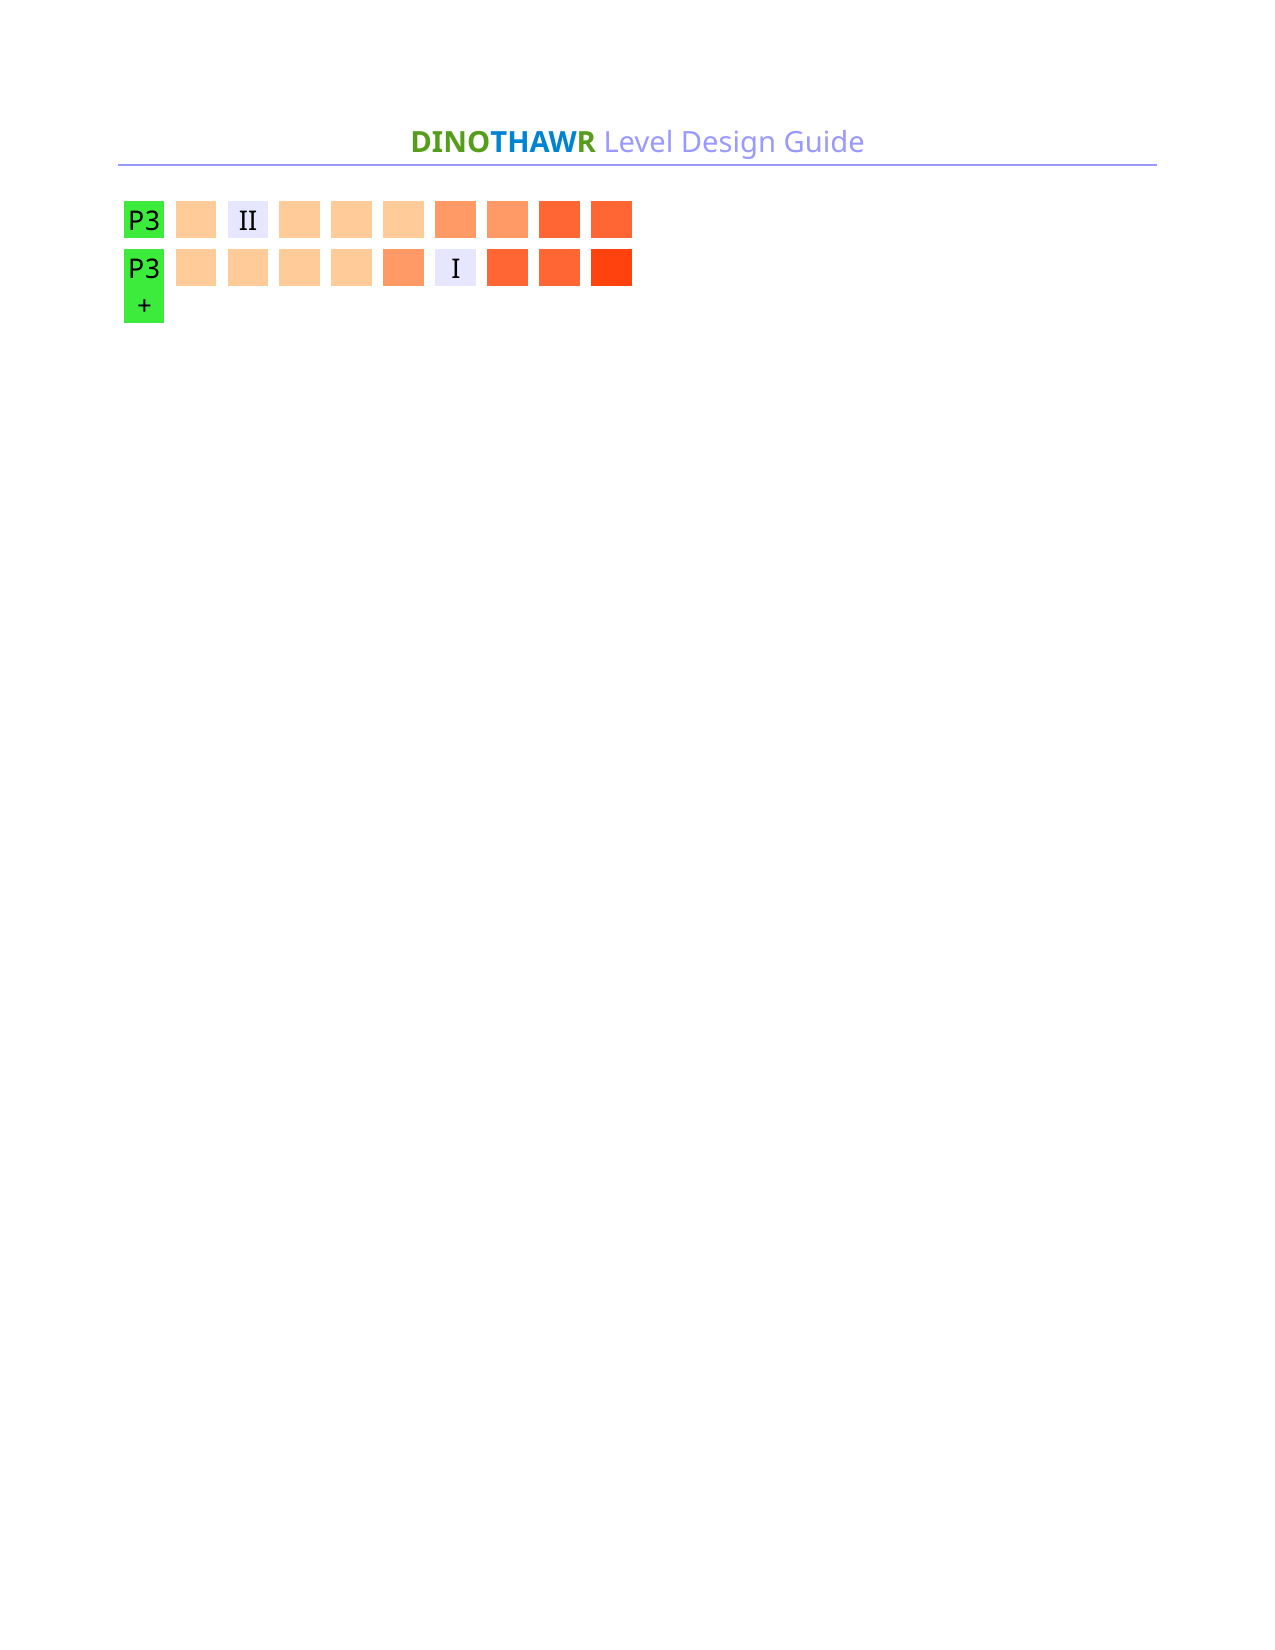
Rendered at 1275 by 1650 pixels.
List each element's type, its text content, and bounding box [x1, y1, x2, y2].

table_cell [274, 195, 326, 244]
table_cell [326, 195, 378, 244]
table_cell [378, 244, 430, 329]
table_cell [378, 195, 430, 244]
table_cell [482, 244, 533, 329]
table_cell [482, 195, 533, 244]
table_cell [585, 244, 637, 329]
table_cell P3 [118, 195, 170, 244]
table_cell [585, 195, 637, 244]
table_cell I [430, 244, 482, 329]
table_cell P3+ [118, 244, 170, 329]
table_cell II [222, 195, 274, 244]
table_cell [222, 244, 274, 329]
table_cell [534, 244, 585, 329]
table_cell [430, 195, 482, 244]
table_cell [326, 244, 378, 329]
table_cell [534, 195, 585, 244]
table_cell [170, 195, 222, 244]
table_cell [170, 244, 222, 329]
table_cell [274, 244, 326, 329]
